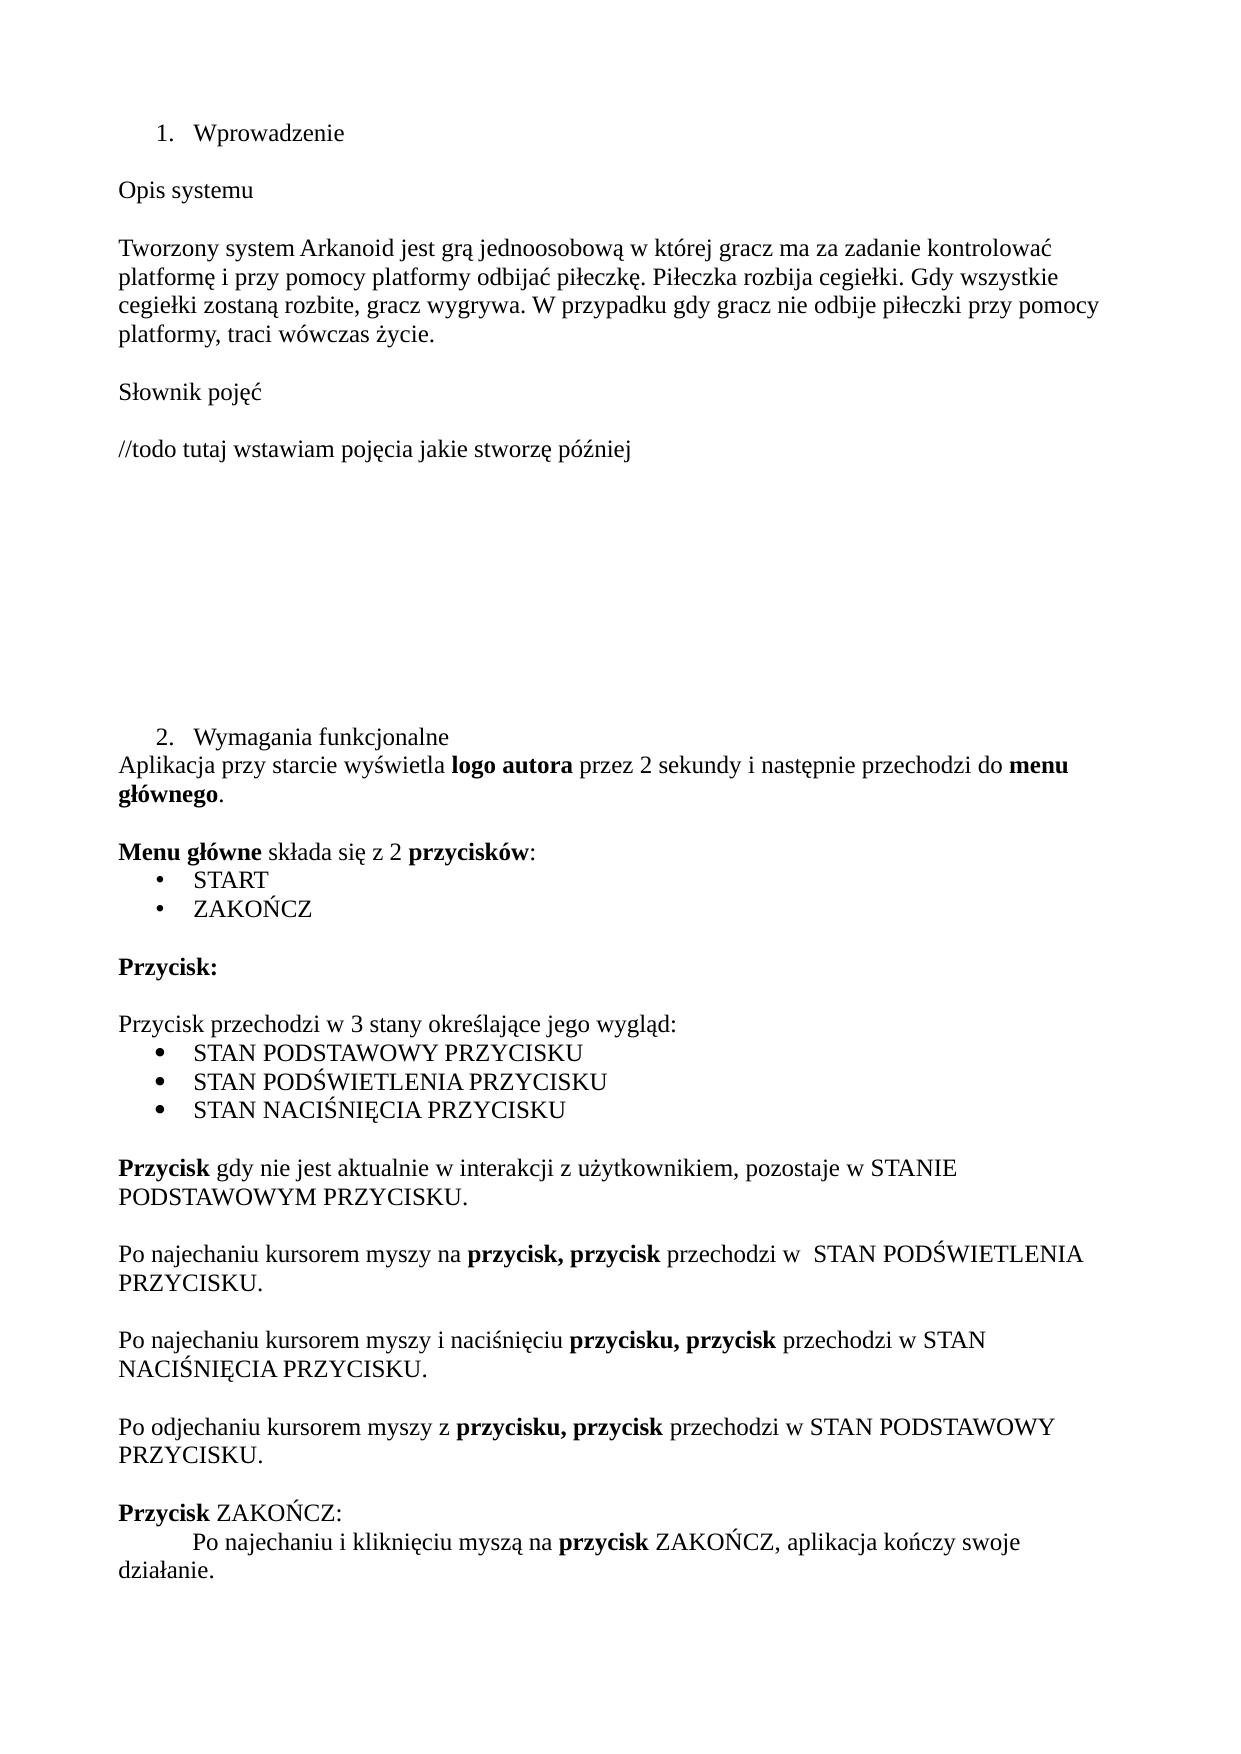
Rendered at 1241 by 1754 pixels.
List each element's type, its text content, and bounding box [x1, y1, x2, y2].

list Wymagania funkcjonalne [156, 722, 1122, 751]
list STAN PODŚWIETLENIA PRZYCISKU [156, 1067, 1122, 1096]
text Po najechaniu i kliknięciu myszą na przycisk ZAKOŃCZ, aplikacja kończy swoje działanie. [118, 1527, 1122, 1584]
list Wprowadzenie [156, 118, 1122, 147]
text Przycisk gdy nie jest aktualnie w interakcji z użytkownikiem, pozostaje w STANIE PODSTAWOWYM PRZYCISKU. [118, 1153, 1122, 1211]
text Po najechaniu kursorem myszy i naciśnięciu przycisku, przycisk przechodzi w STAN NACIŚNIĘCIA PRZYCISKU. [118, 1326, 1122, 1383]
list STAN NACIŚNIĘCIA PRZYCISKU [156, 1096, 1122, 1124]
text Opis systemu [118, 176, 1122, 204]
list START [156, 866, 1122, 894]
text Aplikacja przy starcie wyświetla logo autora przez 2 sekundy i następnie przechodzi do menu głównego. [118, 751, 1122, 837]
list ZAKOŃCZ [156, 894, 1122, 923]
list STAN PODSTAWOWY PRZYCISKU [156, 1038, 1122, 1067]
text Przycisk ZAKOŃCZ: [118, 1498, 1122, 1527]
text Tworzony system Arkanoid jest grą jednoosobową w której gracz ma za zadanie kontrolować platformę i przy pomocy platformy odbijać piłeczkę. Piłeczka rozbija cegiełki. Gdy wszystkie cegiełki zostaną rozbite, gracz wygrywa. W przypadku gdy gracz nie odbije piłeczki przy pomocy platformy, traci wówczas życie. [118, 233, 1122, 348]
text Przycisk: [118, 952, 1122, 981]
text Słownik pojęć [118, 377, 1122, 406]
text Przycisk przechodzi w 3 stany określające jego wygląd: [118, 1009, 1122, 1038]
text Menu główne składa się z 2 przycisków: [118, 837, 1122, 866]
text //todo tutaj wstawiam pojęcia jakie stworzę później [118, 434, 1122, 463]
text Po najechaniu kursorem myszy na przycisk, przycisk przechodzi w STAN PODŚWIETLENIA PRZYCISKU. [118, 1211, 1122, 1297]
text Po odjechaniu kursorem myszy z przycisku, przycisk przechodzi w STAN PODSTAWOWY PRZYCISKU. [118, 1412, 1122, 1469]
